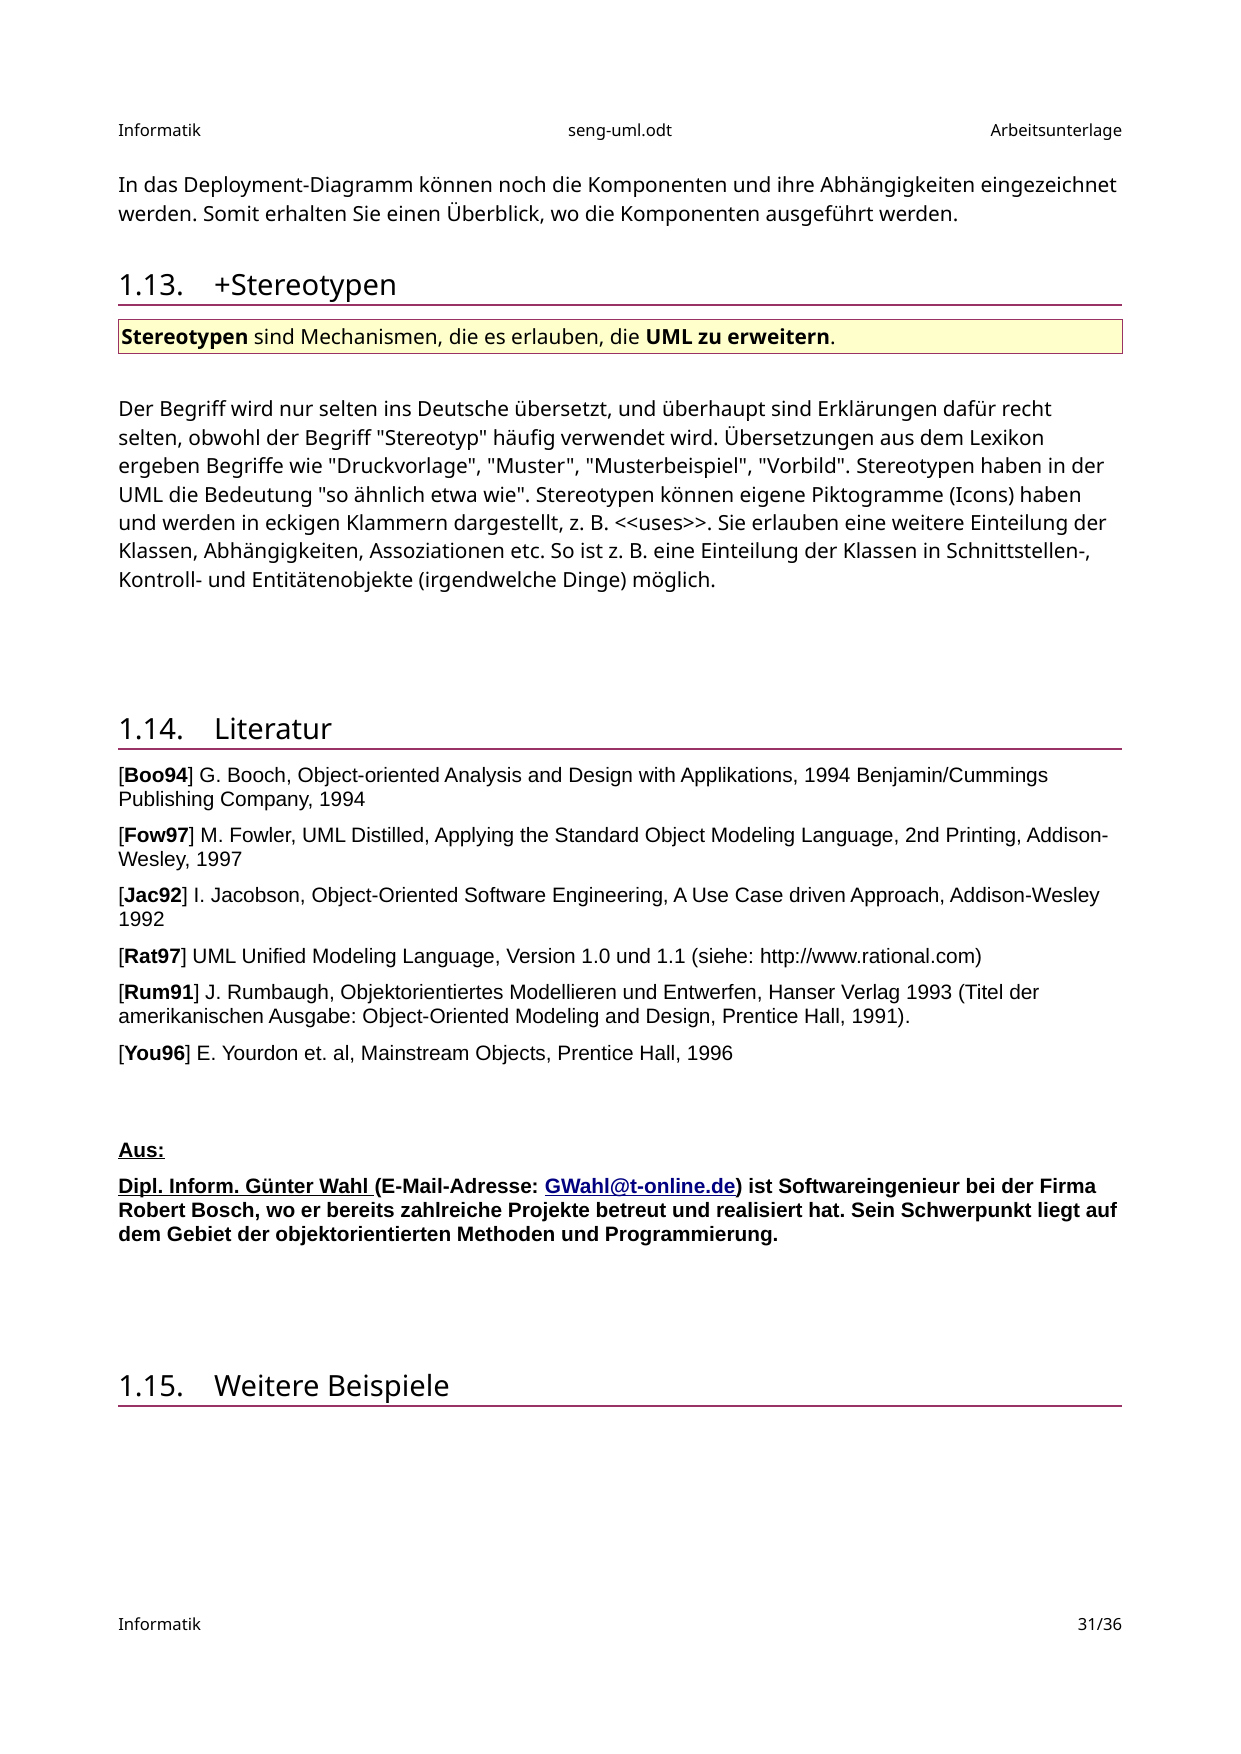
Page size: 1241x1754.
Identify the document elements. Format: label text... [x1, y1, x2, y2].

text [Rum91] J. Rumbaugh, Objektorientiertes Modellieren und Entwerfen, Hanser Verlag 1993 (Titel der amerikanischen Ausgabe: Object-Oriented Modeling and Design, Prentice Hall, 1991). [118, 980, 1122, 1028]
text [Rat97] UML Unified Modeling Language, Version 1.0 und 1.1 (siehe: http://www.rational.com) [118, 944, 1122, 968]
text In das Deployment-Diagramm können noch die Komponenten und ihre Abhängigkeiten eingezeichnet werden. Somit erhalten Sie einen Überblick, wo die Komponenten ausgeführt werden. [118, 170, 1122, 227]
text Der Begriff wird nur selten ins Deutsche übersetzt, und überhaupt sind Erklärungen dafür recht selten, obwohl der Begriff "Stereotyp" häufig verwendet wird. Übersetzungen aus dem Lexikon ergeben Begriffe wie "Druckvorlage", "Muster", "Musterbeispiel", "Vorbild". Stereotypen haben in der UML die Bedeutung "so ähnlich etwa wie". Stereotypen können eigene Piktogramme (Icons) haben und werden in eckigen Klammern dargestellt, z. B. <<uses>>. Sie erlauben eine weitere Einteilung der Klassen, Abhängigkeiten, Assoziationen etc. So ist z. B. eine Einteilung der Klassen in Schnittstellen-, Kontroll- und Entitätenobjekte (irgendwelche Dinge) möglich. [118, 394, 1122, 593]
text Dipl. Inform. Günter Wahl (E-Mail-Adresse: GWahl@t-online.de) ist Softwareingenieur bei der Firma Robert Bosch, wo er bereits zahlreiche Projekte betreut und realisiert hat. Sein Schwerpunkt liegt auf dem Gebiet der objektorientierten Methoden und Programmierung. [118, 1174, 1122, 1246]
subtitle +Stereotypen [118, 265, 1122, 304]
text Aus: [118, 1137, 1122, 1161]
subtitle Weitere Beispiele [118, 1365, 1122, 1405]
text Stereotypen sind Mechanismen, die es erlauben, die UML zu erweitern. [119, 320, 1122, 353]
text [You96] E. Yourdon et. al, Mainstream Objects, Prentice Hall, 1996 [118, 1041, 1122, 1088]
text [Fow97] M. Fowler, UML Distilled, Applying the Standard Object Modeling Language, 2nd Printing, Addison-Wesley, 1997 [118, 823, 1122, 871]
subtitle Literatur [118, 708, 1122, 748]
text [Boo94] G. Booch, Object-oriented Analysis and Design with Applikations, 1994 Benjamin/Cummings Publishing Company, 1994 [118, 762, 1122, 810]
text [Jac92] I. Jacobson, Object-Oriented Software Engineering, A Use Case driven Approach, Addison-Wesley 1992 [118, 883, 1122, 931]
